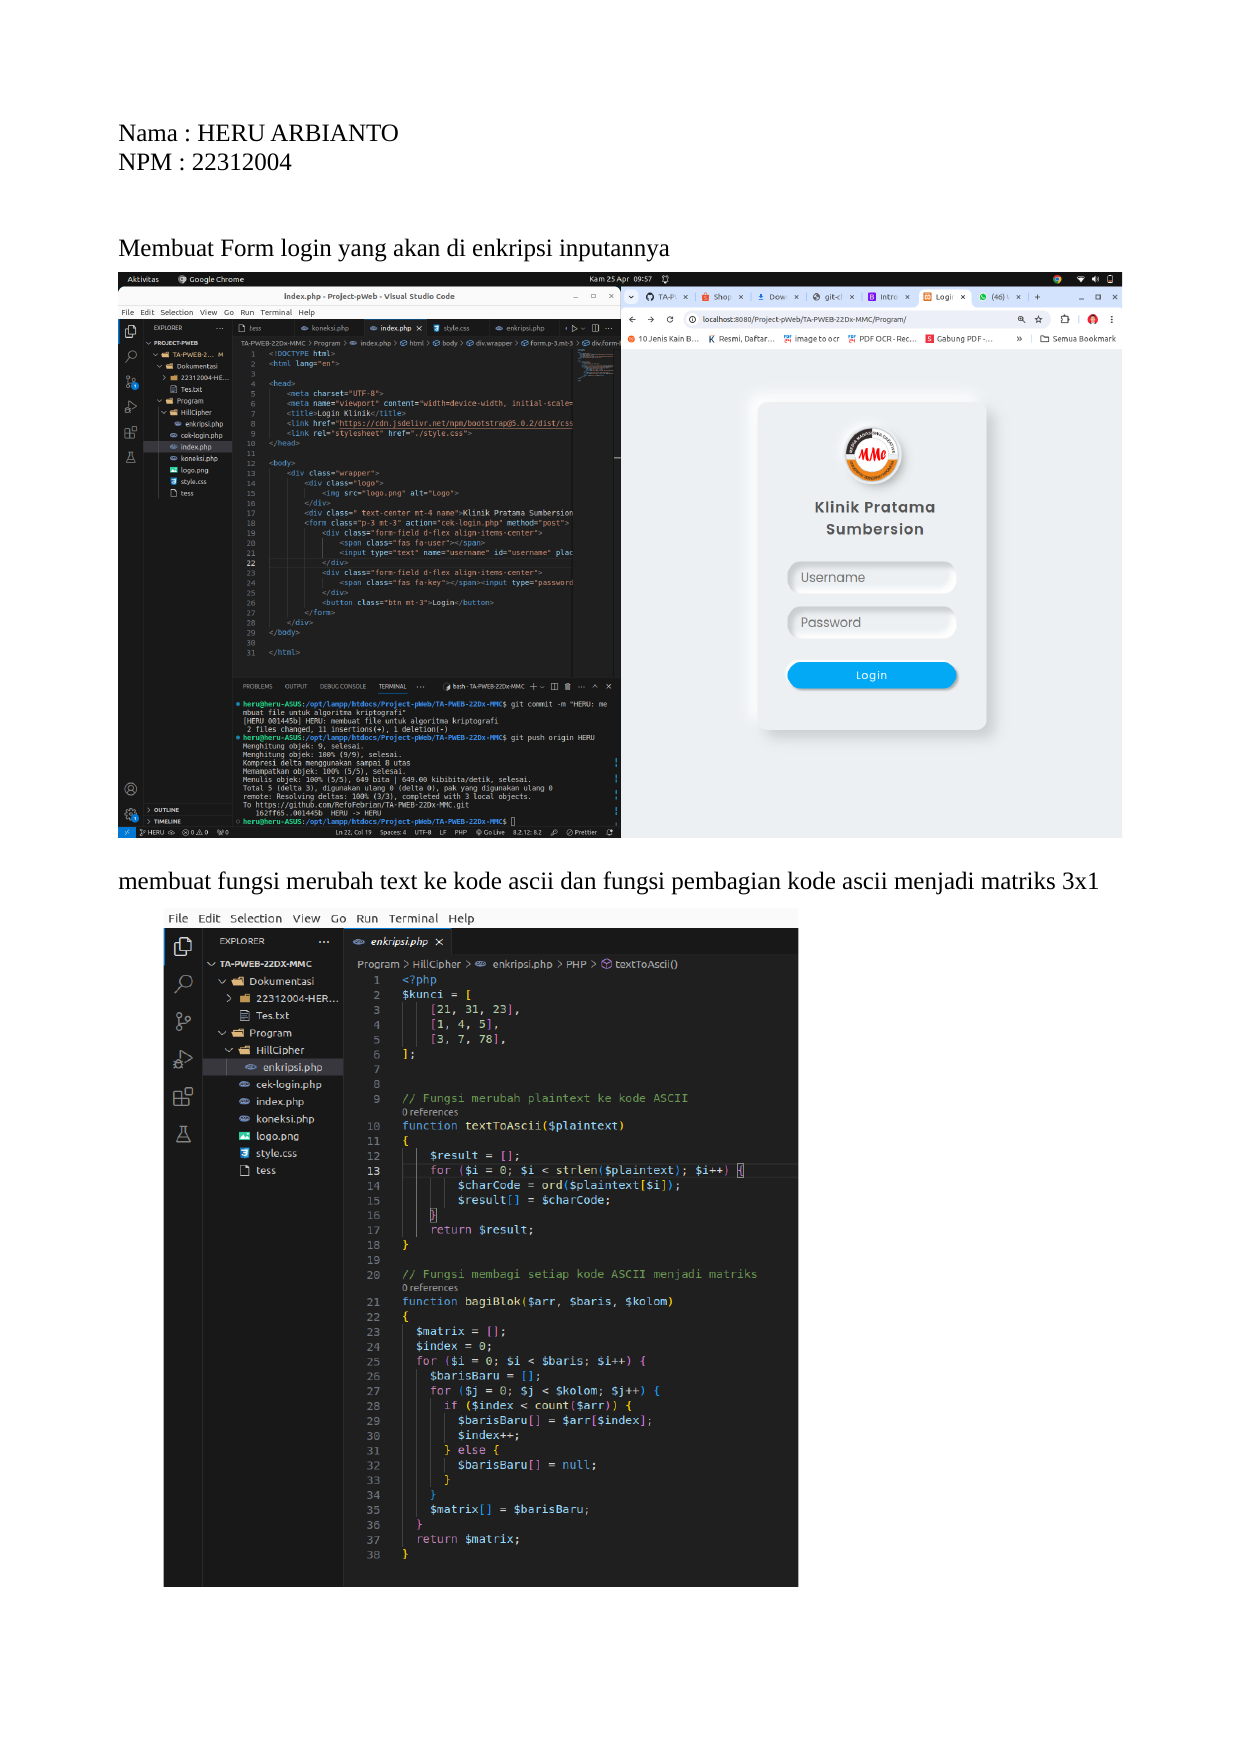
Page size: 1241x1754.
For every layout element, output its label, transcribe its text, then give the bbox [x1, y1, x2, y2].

text Nama : HERU ARBIANTO [118, 118, 1122, 147]
picture [163, 908, 799, 1587]
text Membuat Form login yang akan di enkripsi inputannya [118, 233, 1122, 262]
text NPM : 22312004 [118, 147, 1122, 176]
text membuat fungsi merubah text ke kode ascii dan fungsi pembagian kode ascii menjadi matriks 3x1 [118, 866, 1122, 895]
picture [118, 272, 1123, 838]
